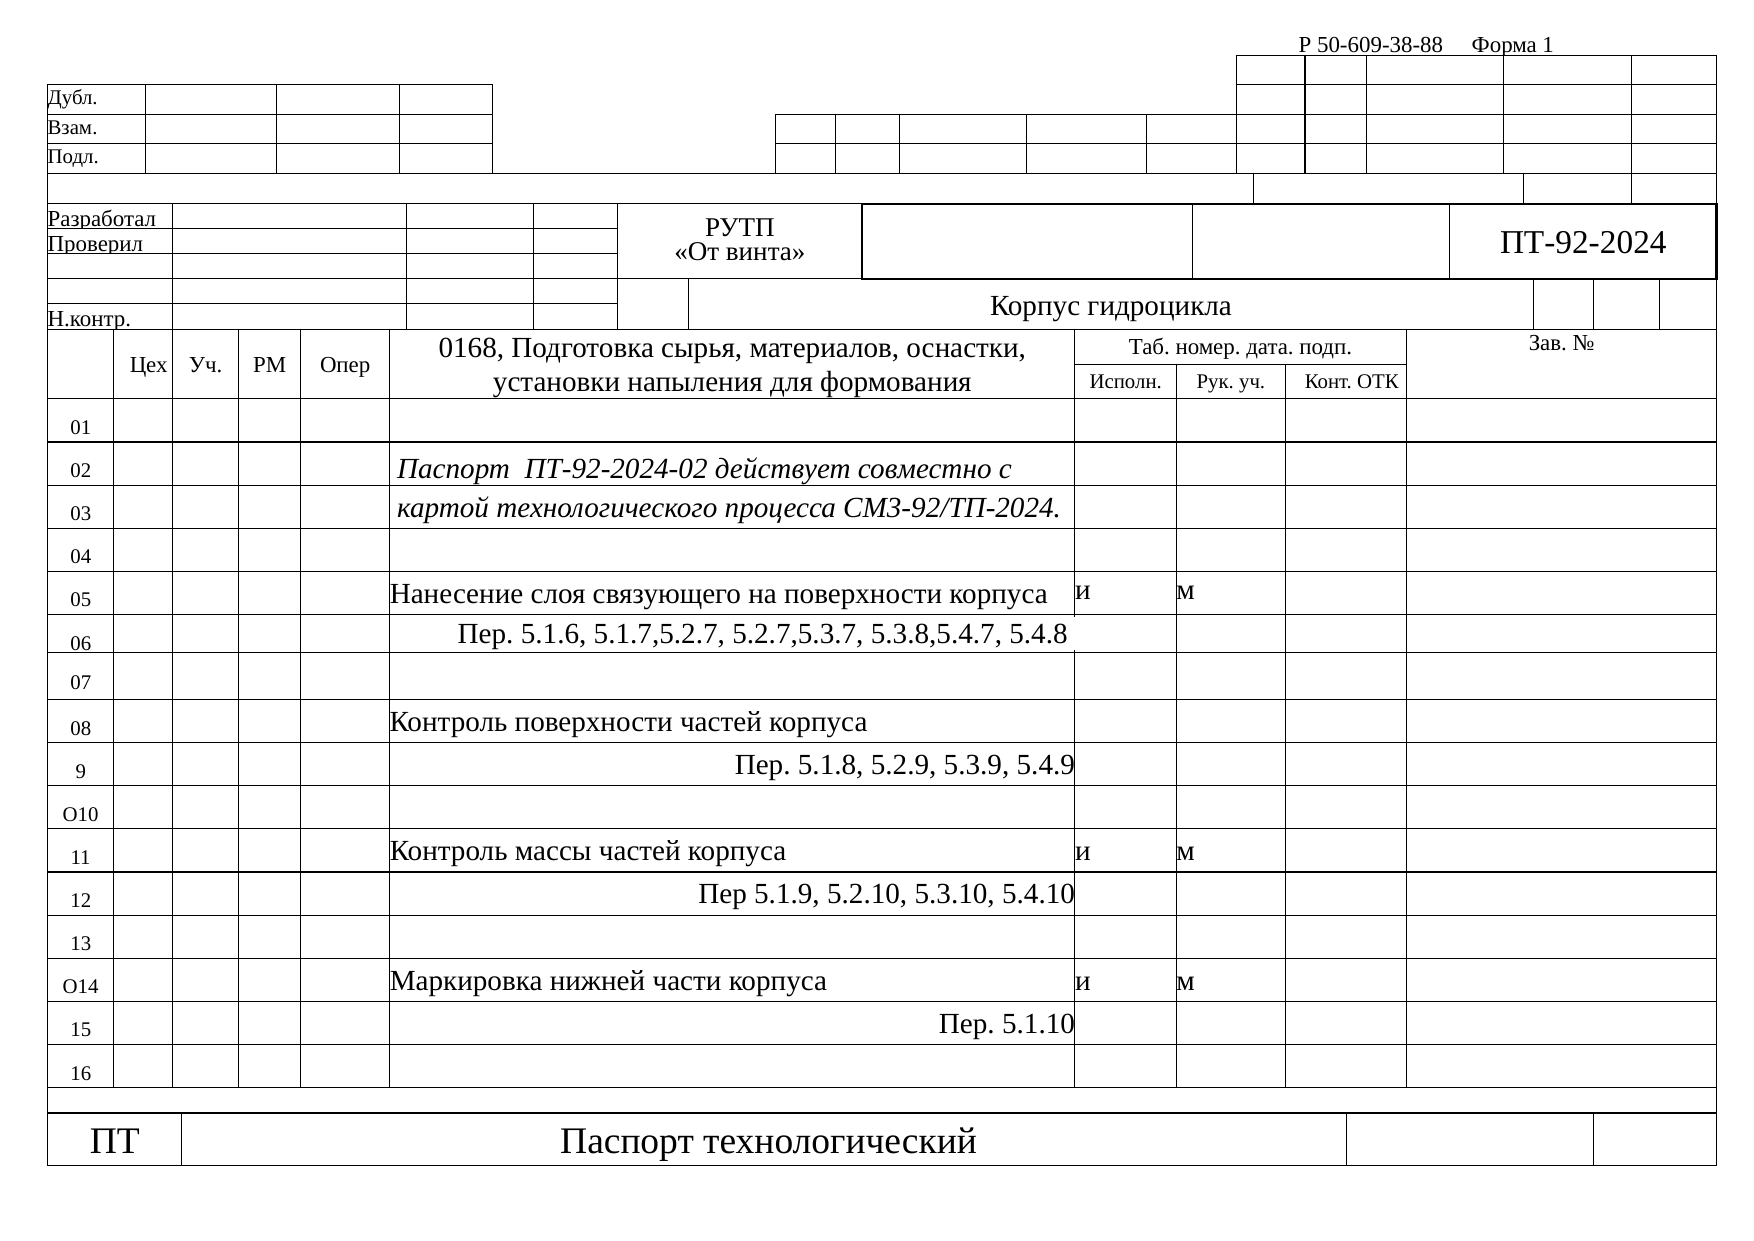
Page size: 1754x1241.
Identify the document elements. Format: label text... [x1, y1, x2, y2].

table_cell [400, 144, 492, 173]
table_cell [114, 959, 172, 1001]
table_cell [1177, 1002, 1285, 1044]
table_cell [1177, 1045, 1285, 1087]
table_cell [239, 399, 300, 441]
table_cell [1367, 85, 1503, 114]
table_cell [146, 144, 276, 173]
table_cell [239, 653, 300, 699]
table_cell [1407, 1002, 1716, 1044]
table_cell [1407, 959, 1716, 1001]
table_cell [301, 829, 389, 871]
table_cell [182, 55, 238, 84]
table_cell Зав. № [1407, 330, 1716, 398]
table_cell [390, 399, 1074, 441]
table_cell [1407, 399, 1716, 441]
table_cell [1075, 1002, 1176, 1044]
table_cell [48, 279, 172, 303]
table_cell [1177, 916, 1285, 958]
table_cell ПТ-92-2024 [1450, 205, 1715, 278]
table_cell [1026, 55, 1075, 84]
table_cell Разработал [48, 204, 172, 228]
table_cell [301, 873, 389, 914]
table_cell [1407, 700, 1716, 742]
table_cell [1632, 115, 1716, 143]
table_cell [239, 486, 300, 528]
table_cell [173, 916, 238, 958]
table_cell [239, 572, 300, 614]
table_cell [1504, 85, 1631, 114]
table_cell [1237, 144, 1304, 173]
table_cell [1075, 653, 1176, 699]
table_cell [1075, 700, 1176, 742]
table_cell [239, 1002, 300, 1044]
table_cell [114, 653, 172, 699]
table_cell [1176, 55, 1192, 84]
table_cell [114, 55, 145, 84]
table_cell [1177, 700, 1285, 742]
table_cell и [1075, 829, 1176, 871]
table_cell [1504, 56, 1631, 84]
table_cell [114, 916, 172, 958]
table_cell [407, 304, 533, 328]
table_cell [493, 84, 732, 114]
table_cell [301, 1045, 389, 1087]
table_cell Нанесение слоя связующего на поверхности корпуса [390, 572, 1074, 614]
table_cell [173, 786, 238, 828]
table_cell О14 [48, 959, 113, 1001]
table_cell Паспорт технологический [182, 1114, 1346, 1165]
table_cell [732, 84, 1236, 114]
table_cell [1407, 615, 1716, 652]
table_cell [173, 279, 406, 303]
table_cell [400, 115, 492, 143]
table_cell [1147, 115, 1236, 143]
table_cell [48, 174, 1253, 203]
table_cell [407, 55, 492, 84]
table_cell [1306, 85, 1366, 114]
table_cell [390, 653, 1074, 699]
table_cell [173, 229, 406, 253]
table_cell Цех [114, 330, 172, 398]
table_cell [1075, 615, 1176, 652]
table_cell м [1177, 959, 1285, 1001]
table_cell и [1075, 572, 1176, 614]
table_cell [301, 653, 389, 699]
table_cell 02 [48, 443, 113, 484]
table_cell Рук. уч. [1177, 365, 1285, 398]
table_cell 08 [48, 700, 113, 742]
table_cell Пер 5.1.9, 5.2.10, 5.3.10, 5.4.10 [390, 873, 1074, 914]
table_cell [836, 144, 899, 173]
table_cell [1286, 572, 1406, 614]
table_cell [390, 55, 399, 84]
table_cell [1286, 700, 1406, 742]
table_cell 15 [48, 1002, 113, 1044]
table_cell [301, 916, 389, 958]
table_cell 9 [48, 743, 113, 785]
table_cell [407, 279, 533, 303]
table_cell [1632, 174, 1716, 203]
table_cell [1286, 443, 1406, 484]
table_cell [173, 443, 238, 484]
table_cell [400, 85, 492, 114]
table_cell [1075, 1045, 1176, 1087]
table_cell Конт. ОТК [1286, 365, 1406, 398]
table_cell [1407, 486, 1716, 528]
table_cell [1407, 572, 1716, 614]
table_cell [173, 743, 238, 785]
table_cell [301, 959, 389, 1001]
table_cell [48, 1088, 1716, 1112]
table_cell [835, 55, 862, 84]
table_cell [1347, 1114, 1593, 1165]
table_cell [1407, 786, 1716, 828]
table_cell [114, 873, 172, 914]
table_cell [173, 572, 238, 614]
table_cell [390, 529, 1074, 571]
table_cell [1075, 743, 1176, 785]
table_cell [1075, 399, 1176, 441]
table_cell [1407, 529, 1716, 571]
table_cell [1286, 829, 1406, 871]
table_cell [1534, 280, 1593, 328]
table_cell 11 [48, 829, 113, 871]
table_cell [114, 786, 172, 828]
table_cell [239, 916, 300, 958]
table_cell 06 [48, 615, 113, 652]
table_cell О10 [48, 786, 113, 828]
table_cell [1177, 615, 1285, 652]
table_cell [1075, 916, 1176, 958]
table_cell РМ [239, 330, 300, 398]
table_cell РУТП «От винта» [618, 204, 861, 278]
table_cell [301, 786, 389, 828]
table_cell [1027, 115, 1146, 143]
table_cell [173, 829, 238, 871]
table_cell [534, 229, 617, 253]
table_cell 12 [48, 873, 113, 914]
table_cell Дубл. [48, 85, 145, 114]
table_cell [1286, 1002, 1406, 1044]
table_cell [1147, 144, 1236, 173]
table_cell [534, 279, 617, 303]
table_cell [301, 1002, 389, 1044]
table_cell [1254, 174, 1523, 203]
table_cell [48, 254, 172, 278]
table_cell Контроль поверхности частей корпуса [390, 700, 1074, 742]
table_cell Подл. [48, 144, 145, 173]
table_cell [173, 959, 238, 1001]
table_cell Исполн. [1075, 365, 1176, 398]
table_cell [1177, 443, 1285, 484]
table_cell [900, 144, 1026, 173]
table_cell [145, 55, 172, 84]
table_cell [48, 55, 113, 84]
table_cell [776, 144, 835, 173]
table_cell [239, 786, 300, 828]
table_cell [732, 55, 775, 84]
table_cell [114, 743, 172, 785]
table_cell [173, 1002, 238, 1044]
table_cell [1660, 280, 1716, 328]
table_cell [534, 55, 617, 84]
table_cell [407, 229, 533, 253]
table_cell [114, 443, 172, 484]
table_cell [775, 55, 835, 84]
table_cell [1027, 144, 1146, 173]
table_cell [239, 529, 300, 571]
table_cell [493, 143, 775, 173]
table_cell [114, 399, 172, 441]
table_cell [390, 786, 1074, 828]
table_cell Пер. 5.1.10 [390, 1002, 1074, 1044]
table_cell [173, 653, 238, 699]
table_cell [1286, 486, 1406, 528]
table_cell Взам. [48, 115, 145, 143]
table_cell [114, 486, 172, 528]
table_cell [390, 916, 1074, 958]
table_cell [1075, 486, 1176, 528]
table_cell [173, 204, 406, 228]
table_cell [114, 1045, 172, 1087]
table_cell [301, 443, 389, 484]
table_cell [1367, 56, 1503, 84]
table_cell [114, 572, 172, 614]
table_cell Пер. 5.1.8, 5.2.9, 5.3.9, 5.4.9 [390, 743, 1074, 785]
table_cell [1407, 916, 1716, 958]
table_cell [390, 1045, 1074, 1087]
table_cell [114, 829, 172, 871]
table_cell [493, 114, 775, 143]
table_cell [1407, 873, 1716, 914]
table_cell 0168, Подготовка сырья, материалов, оснастки, установки напыления для формования [390, 330, 1074, 398]
table_cell [1193, 205, 1449, 278]
table_cell [301, 743, 389, 785]
table_cell [1632, 56, 1716, 84]
table_cell [239, 55, 277, 84]
table_cell и [1075, 959, 1176, 1001]
table_cell [900, 115, 1026, 143]
table_cell [1286, 529, 1406, 571]
table_cell 03 [48, 486, 113, 528]
table_cell [1075, 786, 1176, 828]
table_cell [1286, 615, 1406, 652]
table_cell [300, 55, 389, 84]
table_cell [1407, 653, 1716, 699]
table_cell 16 [48, 1045, 113, 1087]
table_cell [173, 486, 238, 528]
table_cell [534, 304, 617, 328]
table_cell [172, 55, 182, 84]
table_cell [1075, 55, 1146, 84]
table_cell Маркировка нижней части корпуса [390, 959, 1074, 1001]
table_cell [1286, 916, 1406, 958]
table_cell [1524, 174, 1631, 203]
table_cell [1367, 144, 1503, 173]
table_cell [1237, 115, 1304, 143]
table_cell [146, 115, 276, 143]
table_cell [277, 115, 399, 143]
table_cell [407, 254, 533, 278]
table_cell [239, 743, 300, 785]
table_cell Паспорт ПТ-92-2024-02 действует совместно с [390, 443, 1074, 484]
table_cell [1407, 743, 1716, 785]
table_cell [301, 486, 389, 528]
table_cell [776, 115, 835, 143]
table_cell 05 [48, 572, 113, 614]
table_cell Опер [301, 330, 389, 398]
table_cell [618, 279, 688, 328]
table_cell [534, 254, 617, 278]
table_cell [301, 700, 389, 742]
table_cell [301, 529, 389, 571]
table_cell [173, 873, 238, 914]
table_cell [239, 959, 300, 1001]
table_cell [1594, 1114, 1716, 1165]
table_cell [407, 204, 533, 228]
table_header Р 50-609-38-88 Форма 1 [48, 25, 1716, 55]
table_cell [1306, 115, 1366, 143]
table_cell картой технологического процесса СМ3-92/ТП-2024. [390, 486, 1074, 528]
table_cell Проверил [48, 229, 172, 253]
table_cell [173, 1045, 238, 1087]
table_cell [146, 85, 276, 114]
table_cell [1237, 56, 1304, 84]
table_cell [1075, 443, 1176, 484]
table_cell м [1177, 572, 1285, 614]
table_cell [114, 529, 172, 571]
table_cell [239, 615, 300, 652]
table_cell [114, 700, 172, 742]
table_cell [239, 1045, 300, 1087]
table_cell 04 [48, 529, 113, 571]
table_cell Н.контр. [48, 304, 172, 328]
table_cell [1177, 653, 1285, 699]
table_cell [173, 615, 238, 652]
table_cell [1177, 743, 1285, 785]
table_cell [1504, 115, 1631, 143]
table_cell [239, 700, 300, 742]
table_cell [1177, 399, 1285, 441]
table_cell [277, 85, 399, 114]
table_cell [1075, 873, 1176, 914]
table_cell Контроль массы частей корпуса [390, 829, 1074, 871]
table_cell 13 [48, 916, 113, 958]
table_cell Корпус гидроцикла [689, 279, 1533, 328]
table_cell [493, 55, 534, 84]
table_cell [301, 615, 389, 652]
table_cell [1177, 486, 1285, 528]
table_cell [1407, 443, 1716, 484]
table_cell Таб. номер. дата. подп. [1075, 330, 1406, 364]
table_cell [301, 399, 389, 441]
table_cell [173, 304, 406, 328]
table_cell [1286, 873, 1406, 914]
table_cell [1177, 786, 1285, 828]
table_cell [1146, 55, 1176, 84]
table_cell [1306, 144, 1366, 173]
table_cell [1407, 829, 1716, 871]
table_cell [173, 529, 238, 571]
table_cell [173, 254, 406, 278]
table_cell [617, 55, 732, 84]
table_cell 01 [48, 399, 113, 441]
table_cell [1075, 529, 1176, 571]
table_cell [173, 700, 238, 742]
table_cell [1632, 144, 1716, 173]
table_cell [1286, 1045, 1406, 1087]
table_cell [277, 55, 300, 84]
table_cell м [1177, 829, 1285, 871]
table_cell [863, 205, 1192, 278]
table_cell [114, 615, 172, 652]
table_cell [48, 330, 113, 398]
table_cell [1407, 1045, 1716, 1087]
table_cell [301, 572, 389, 614]
table_cell Пер. 5.1.6, 5.1.7,5.2.7, 5.2.7,5.3.7, 5.3.8,5.4.7, 5.4.8 [390, 615, 1074, 652]
table_cell [239, 829, 300, 871]
table_cell [239, 873, 300, 914]
table_cell [1286, 653, 1406, 699]
table_cell [1632, 85, 1716, 114]
table_cell [277, 144, 399, 173]
table_cell [1594, 280, 1659, 328]
table_cell [862, 55, 899, 84]
table_cell [239, 443, 300, 484]
table_cell [1286, 399, 1406, 441]
table_cell [1177, 873, 1285, 914]
table_cell 07 [48, 653, 113, 699]
table_cell [899, 55, 1026, 84]
table_cell [1306, 56, 1366, 84]
table_cell Уч. [173, 330, 238, 398]
table_cell [534, 204, 617, 228]
table_cell [1237, 85, 1304, 114]
table_cell [836, 115, 899, 143]
table_cell [1286, 786, 1406, 828]
table_cell [114, 1002, 172, 1044]
table_cell [173, 399, 238, 441]
table_cell [1286, 743, 1406, 785]
table_cell [1286, 959, 1406, 1001]
table_cell [1367, 115, 1503, 143]
table_cell [1193, 55, 1236, 84]
table_cell [400, 55, 407, 84]
table_cell [1504, 144, 1631, 173]
table_cell [1177, 529, 1285, 571]
table_cell ПТ [48, 1114, 181, 1165]
